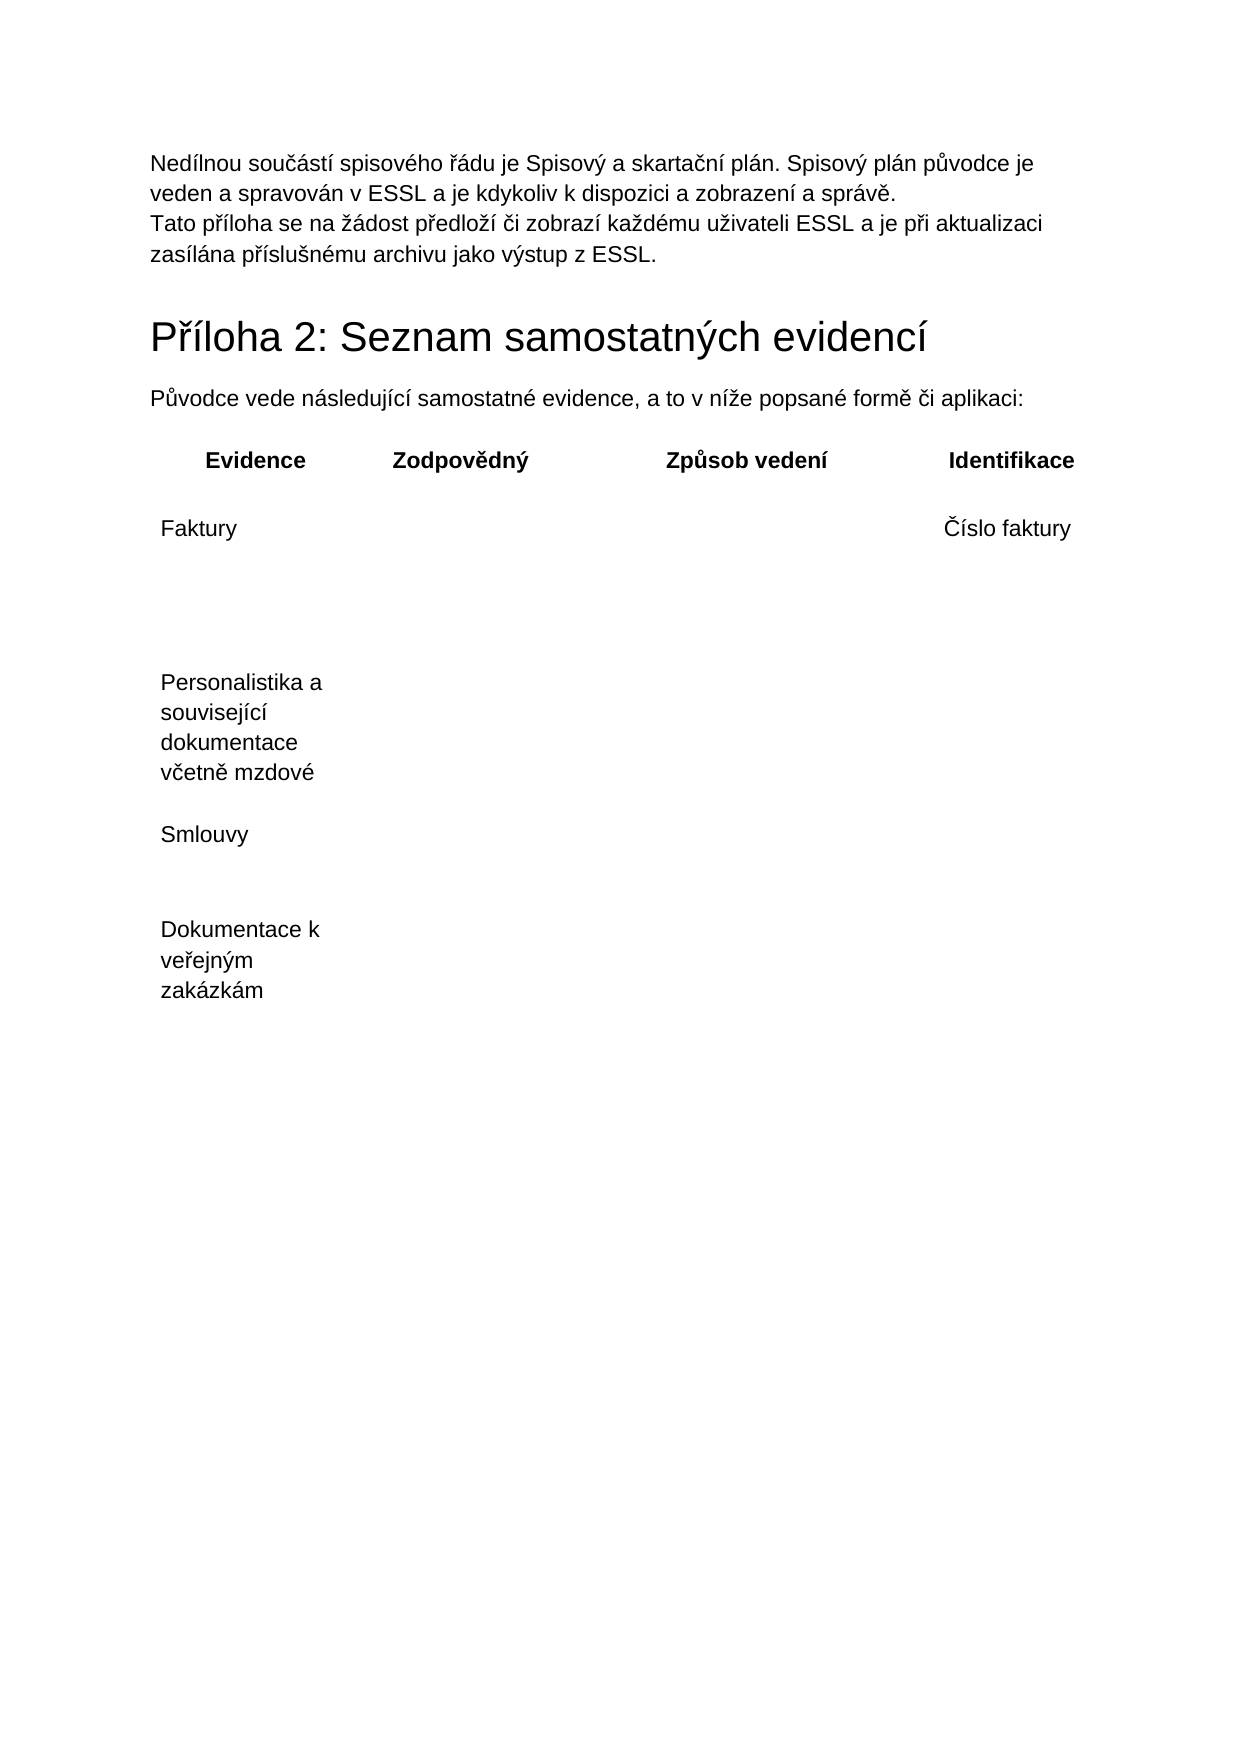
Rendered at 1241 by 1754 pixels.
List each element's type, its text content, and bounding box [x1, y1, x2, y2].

table_header Zodpovědný [361, 437, 560, 504]
table_cell [560, 658, 933, 810]
table_header Identifikace [933, 437, 1090, 504]
table_cell Smlouvy [150, 810, 361, 906]
table_cell [361, 810, 560, 906]
table_cell [560, 810, 933, 906]
table_cell [361, 658, 560, 810]
table_cell [560, 906, 933, 1014]
table_header Způsob vedení [560, 437, 933, 504]
table_cell [933, 906, 1090, 1014]
table_cell Faktury [150, 505, 361, 658]
table_cell Číslo faktury [933, 505, 1090, 658]
table_header Evidence [150, 437, 361, 504]
subtitle Příloha 2: Seznam samostatných evidencí [150, 312, 1090, 360]
table_cell [933, 658, 1090, 810]
text Nedílnou součástí spisového řádu je Spisový a skartační plán. Spisový plán původce je veden a spravován v ESSL a je kdykoliv k dispozici a zobrazení a správě. [150, 150, 1090, 207]
table_cell [560, 505, 933, 658]
text Původce vede následující samostatné evidence, a to v níže popsané formě či aplikaci: [150, 385, 1090, 412]
table_cell Dokumentace k veřejným zakázkám [150, 906, 361, 1014]
table_cell Personalistika a související dokumentace včetně mzdové [150, 658, 361, 810]
text Tato příloha se na žádost předloží či zobrazí každému uživateli ESSL a je při aktualizaci zasílána příslušnému archivu jako výstup z ESSL. [150, 210, 1090, 267]
table_cell [933, 810, 1090, 906]
table_cell [361, 505, 560, 658]
table_cell [361, 906, 560, 1014]
